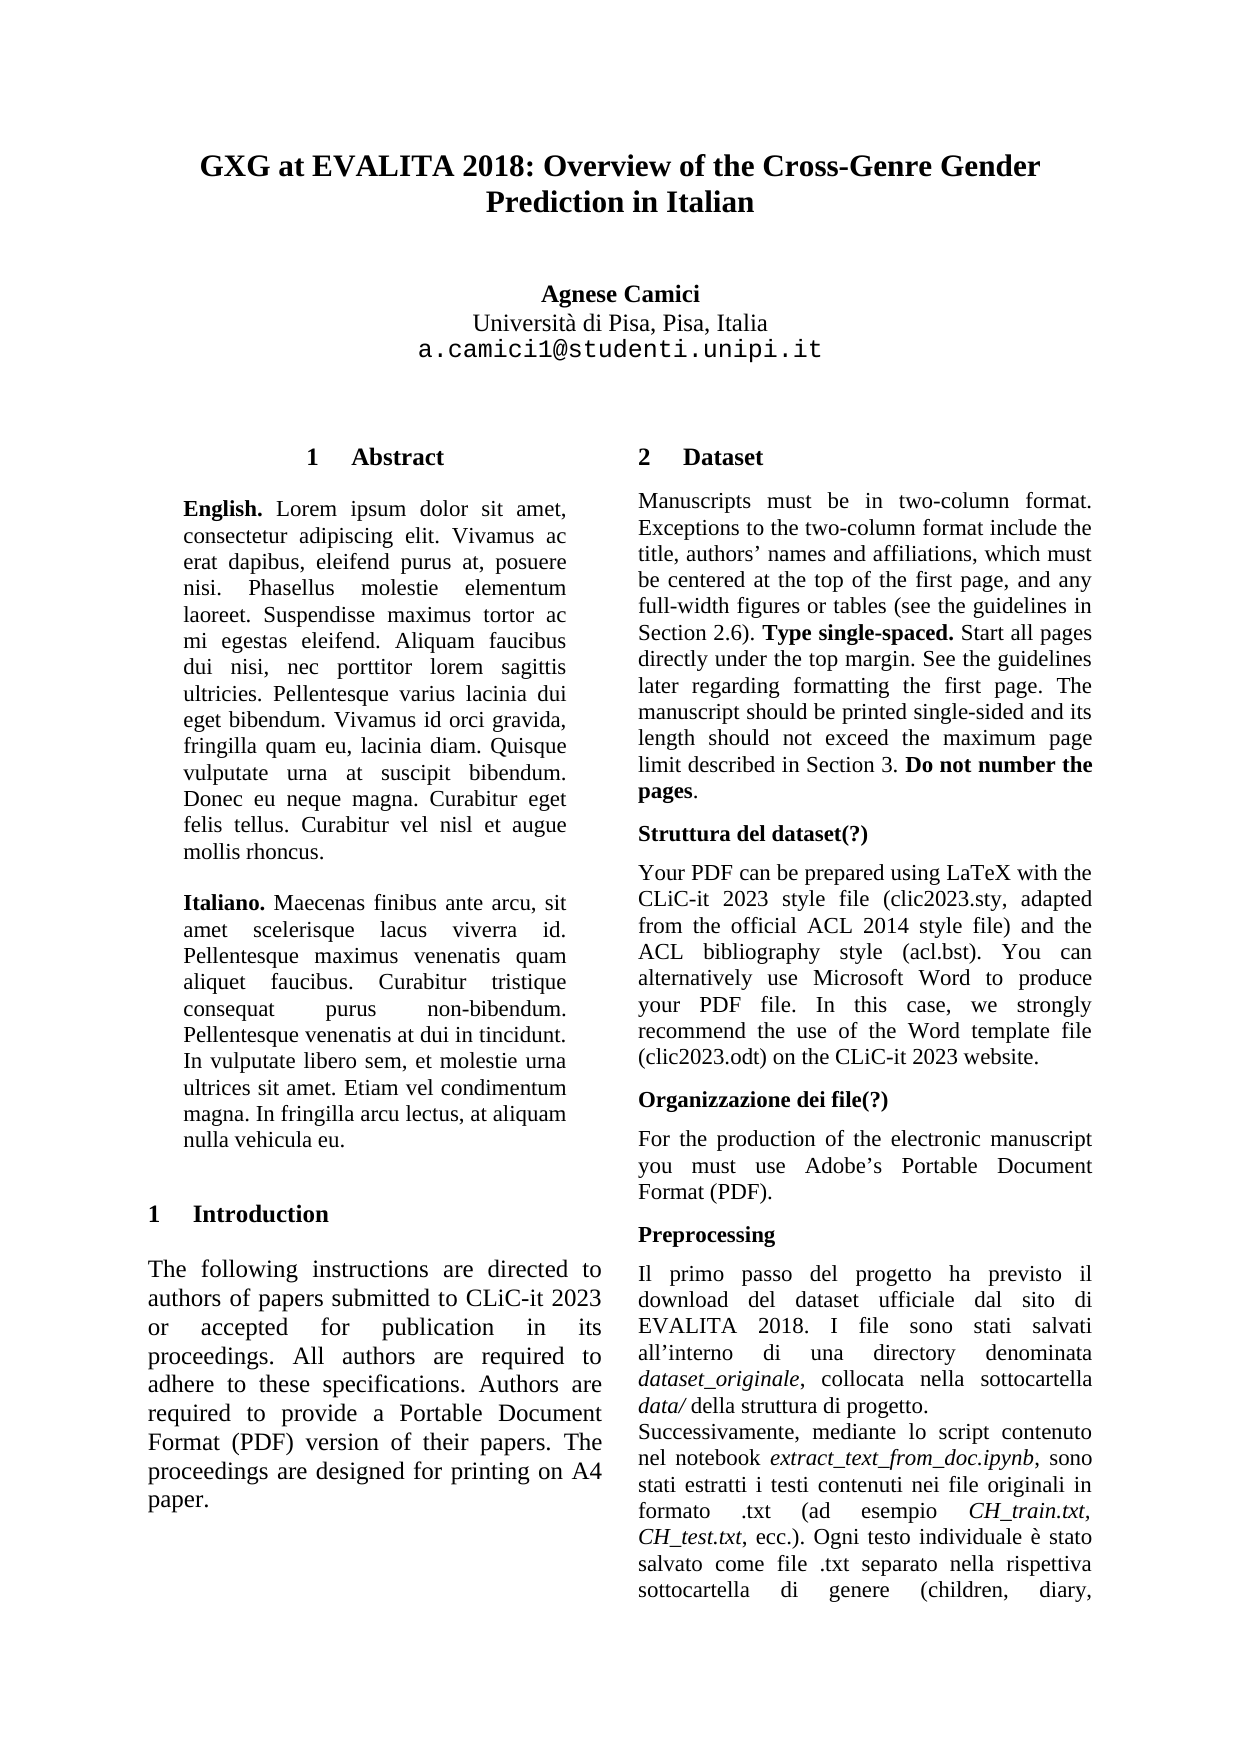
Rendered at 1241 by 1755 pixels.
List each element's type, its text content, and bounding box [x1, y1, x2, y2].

subtitle Introduction [148, 1199, 602, 1227]
text Italiano. Maecenas finibus ante arcu, sit amet scelerisque lacus viverra id. Pellentesque maximus venenatis quam aliquet faucibus. Curabitur tristique consequat purus non-bibendum. Pellentesque venenatis at dui in tincidunt. In vulputate libero sem, et molestie urna ultrices sit amet. Etiam vel condimentum magna. In fringilla arcu lectus, at aliquam nulla vehicula eu. [183, 889, 567, 1153]
subtitle Organizzazione dei file(?) [638, 1086, 1093, 1113]
subtitle Preprocessing [638, 1221, 1093, 1247]
title GXG at EVALITA 2018: Overview of the Cross-Genre Gender Prediction in Italian [148, 148, 1093, 219]
text For the production of the electronic manuscript you must use Adobe’s Portable Document Format (PDF). [638, 1125, 1093, 1204]
text Agnese Camici [148, 279, 1093, 308]
text English. Lorem ipsum dolor sit amet, consectetur adipiscing elit. Vivamus ac erat dapibus, eleifend purus at, posuere nisi. Phasellus molestie elementum laoreet. Suspendisse maximus tortor ac mi egestas eleifend. Aliquam faucibus dui nisi, nec porttitor lorem sagittis ultricies. Pellentesque varius lacinia dui eget bibendum. Vivamus id orci gravida, fringilla quam eu, lacinia diam. Quisque vulputate urna at suscipit bibendum. Donec eu neque magna. Curabitur eget felis tellus. Curabitur vel nisl et augue mollis rhoncus. [183, 495, 567, 864]
text Manuscripts must be in two-column format. Exceptions to the two-column format include the title, authors’ names and affiliations, which must be centered at the top of the first page, and any full-width figures or tables (see the guidelines in Section 2.6). Type single-spaced. Start all pages directly under the top margin. See the guidelines later regarding formatting the first page. The manuscript should be printed single-sided and its length should not exceed the maximum page limit described in Section 3. Do not number the pages. [638, 487, 1093, 803]
text Università di Pisa, Pisa, Italia [148, 308, 1093, 337]
text The following instructions are directed to authors of papers submitted to CLiC-it 2023 or accepted for publication in its proceedings. All authors are required to adhere to these specifications. Authors are required to provide a Portable Document Format (PDF) version of their papers. The proceedings are designed for printing on A4 paper. [148, 1254, 602, 1513]
text a.camici1@studenti.unipi.it [148, 337, 1093, 365]
text Your PDF can be prepared using LaTeX with the CLiC-it 2023 style file (clic2023.sty, adapted from the official ACL 2014 style file) and the ACL bibliography style (acl.bst). You can alternatively use Microsoft Word to produce your PDF file. In this case, we strongly recommend the use of the Word template file (clic2023.odt) on the CLiC-it 2023 website. [638, 859, 1093, 1070]
list Abstract [148, 442, 602, 471]
subtitle Struttura del dataset(?) [638, 820, 1093, 846]
text Successivamente, mediante lo script contenuto nel notebook extract_text_from_doc.ipynb, sono stati estratti i testi contenuti nei file originali in formato .txt (ad esempio CH_train.txt, CH_test.txt, ecc.). Ogni testo individuale è stato salvato come file .txt separato nella rispettiva sottocartella di genere (children, diary, [638, 1418, 1093, 1602]
subtitle Dataset [638, 442, 1093, 471]
text Il primo passo del progetto ha previsto il download del dataset ufficiale dal sito di EVALITA 2018. I file sono stati salvati all’interno di una directory denominata dataset_originale, collocata nella sottocartella data/ della struttura di progetto. [638, 1260, 1093, 1418]
